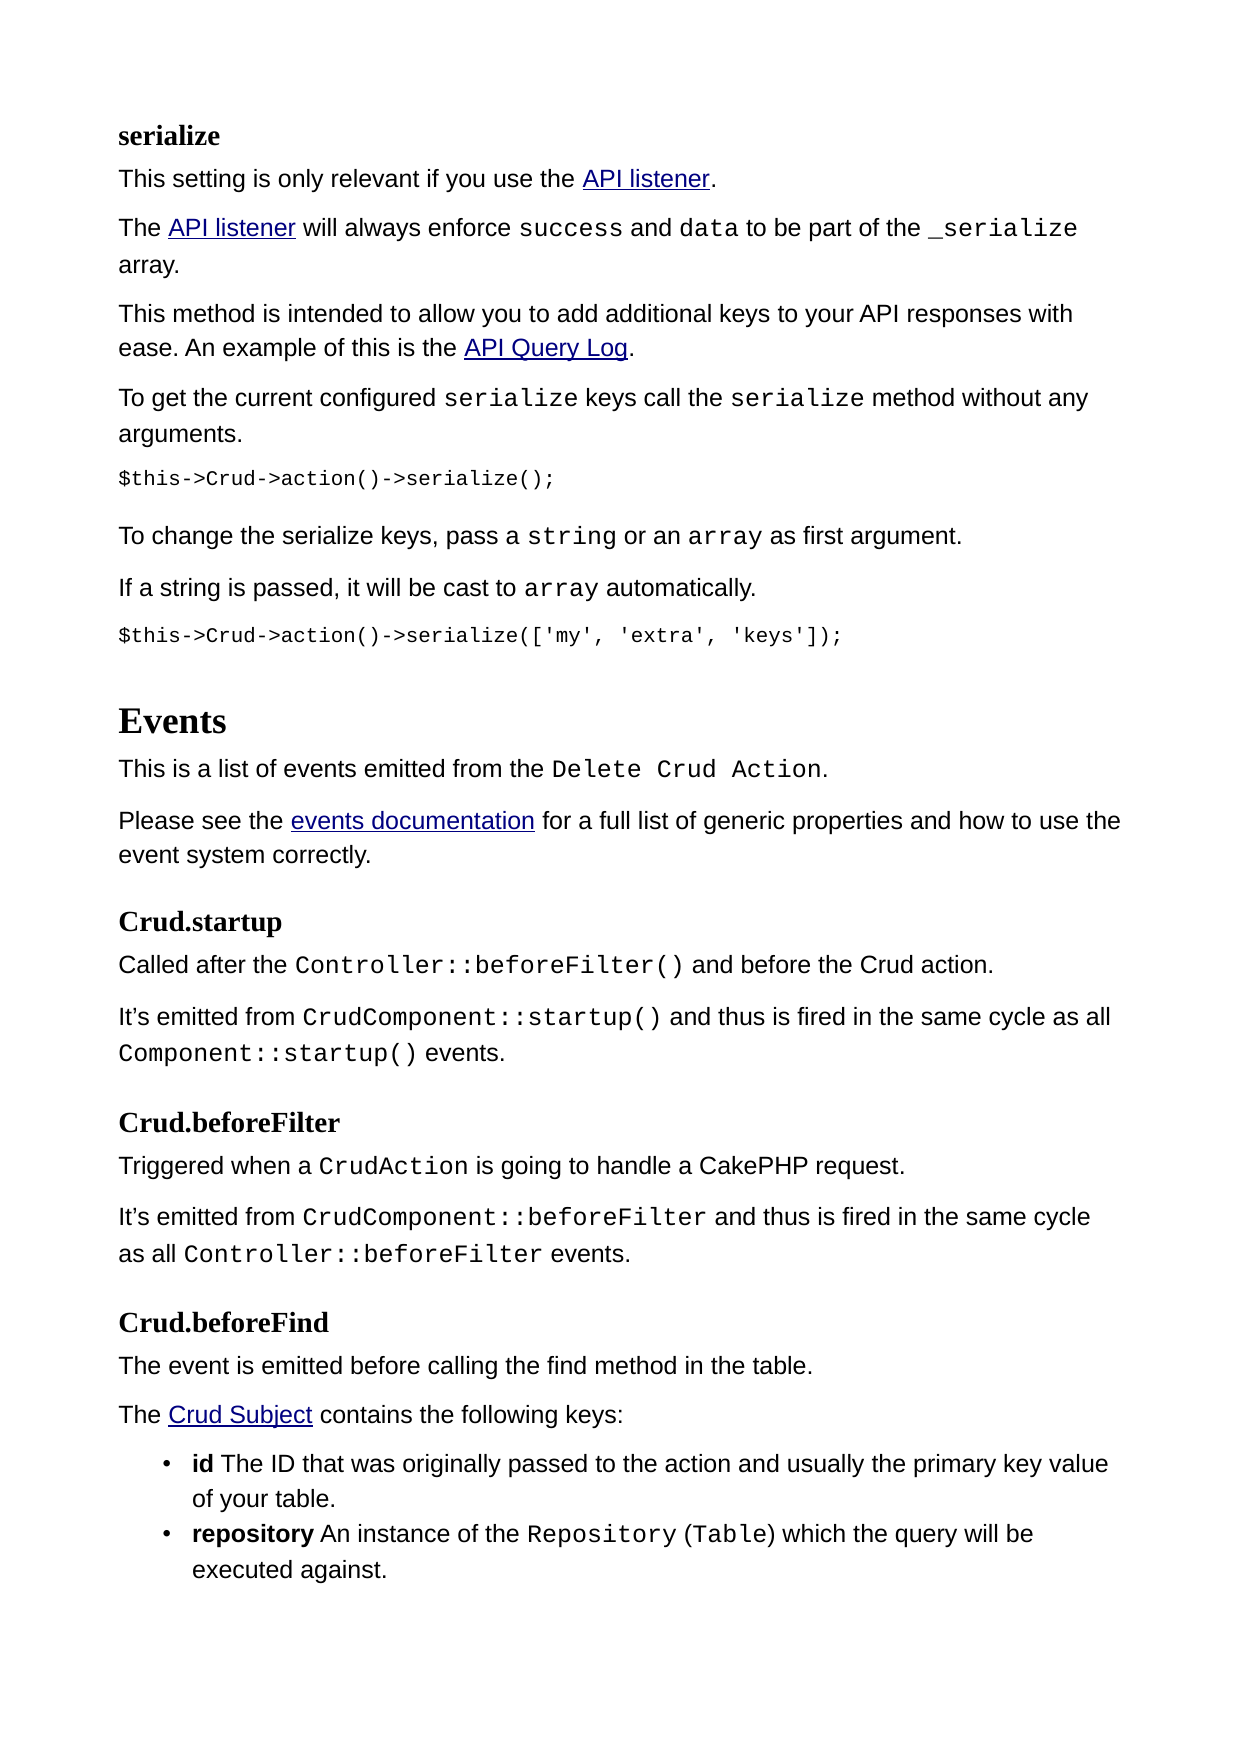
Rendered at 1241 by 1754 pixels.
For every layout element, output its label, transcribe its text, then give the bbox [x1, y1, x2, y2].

subtitle Events [118, 699, 1122, 742]
text It’s emitted from CrudComponent::beforeFilter and thus is fired in the same cycle as all Controller::beforeFilter events. [118, 1202, 1122, 1270]
text To get the current configured serialize keys call the serialize method without any arguments. [118, 382, 1122, 448]
text The API listener will always enforce success and data to be part of the _serialize array. [118, 213, 1122, 279]
text It’s emitted from CrudComponent::startup() and thus is fired in the same cycle as all Component::startup() events. [118, 1002, 1122, 1069]
list repository An instance of the Repository (Table) which the query will be executed against. [162, 1518, 1122, 1584]
text The event is emitted before calling the find method in the table. [118, 1351, 1122, 1380]
text Called after the Controller::beforeFilter() and before the Crud action. [118, 950, 1122, 981]
text Please see the events documentation for a full list of generic properties and how to use the event system correctly. [118, 806, 1122, 869]
subtitle Crud.startup [118, 904, 1122, 938]
text This method is intended to allow you to add additional keys to your API responses with ease. An example of this is the API Query Log. [118, 299, 1122, 362]
list id The ID that was originally passed to the action and usually the primary key value of your table. [162, 1449, 1122, 1513]
text This setting is only relevant if you use the API listener. [118, 164, 1122, 193]
subtitle serialize [118, 118, 1122, 152]
text If a string is passed, it will be cast to array automatically. [118, 573, 1122, 604]
subtitle Crud.beforeFilter [118, 1105, 1122, 1138]
text Triggered when a CrudAction is going to handle a CakePHP request. [118, 1151, 1122, 1182]
text The Crud Subject contains the following keys: [118, 1400, 1122, 1429]
subtitle Crud.beforeFind [118, 1305, 1122, 1339]
text $this->Crud->action()->serialize(['my', 'extra', 'keys']); [118, 625, 1122, 648]
text This is a list of events emitted from the Delete Crud Action. [118, 754, 1122, 785]
text To change the serialize keys, pass a string or an array as first argument. [118, 521, 1122, 552]
text $this->Crud->action()->serialize(); [118, 468, 1122, 492]
